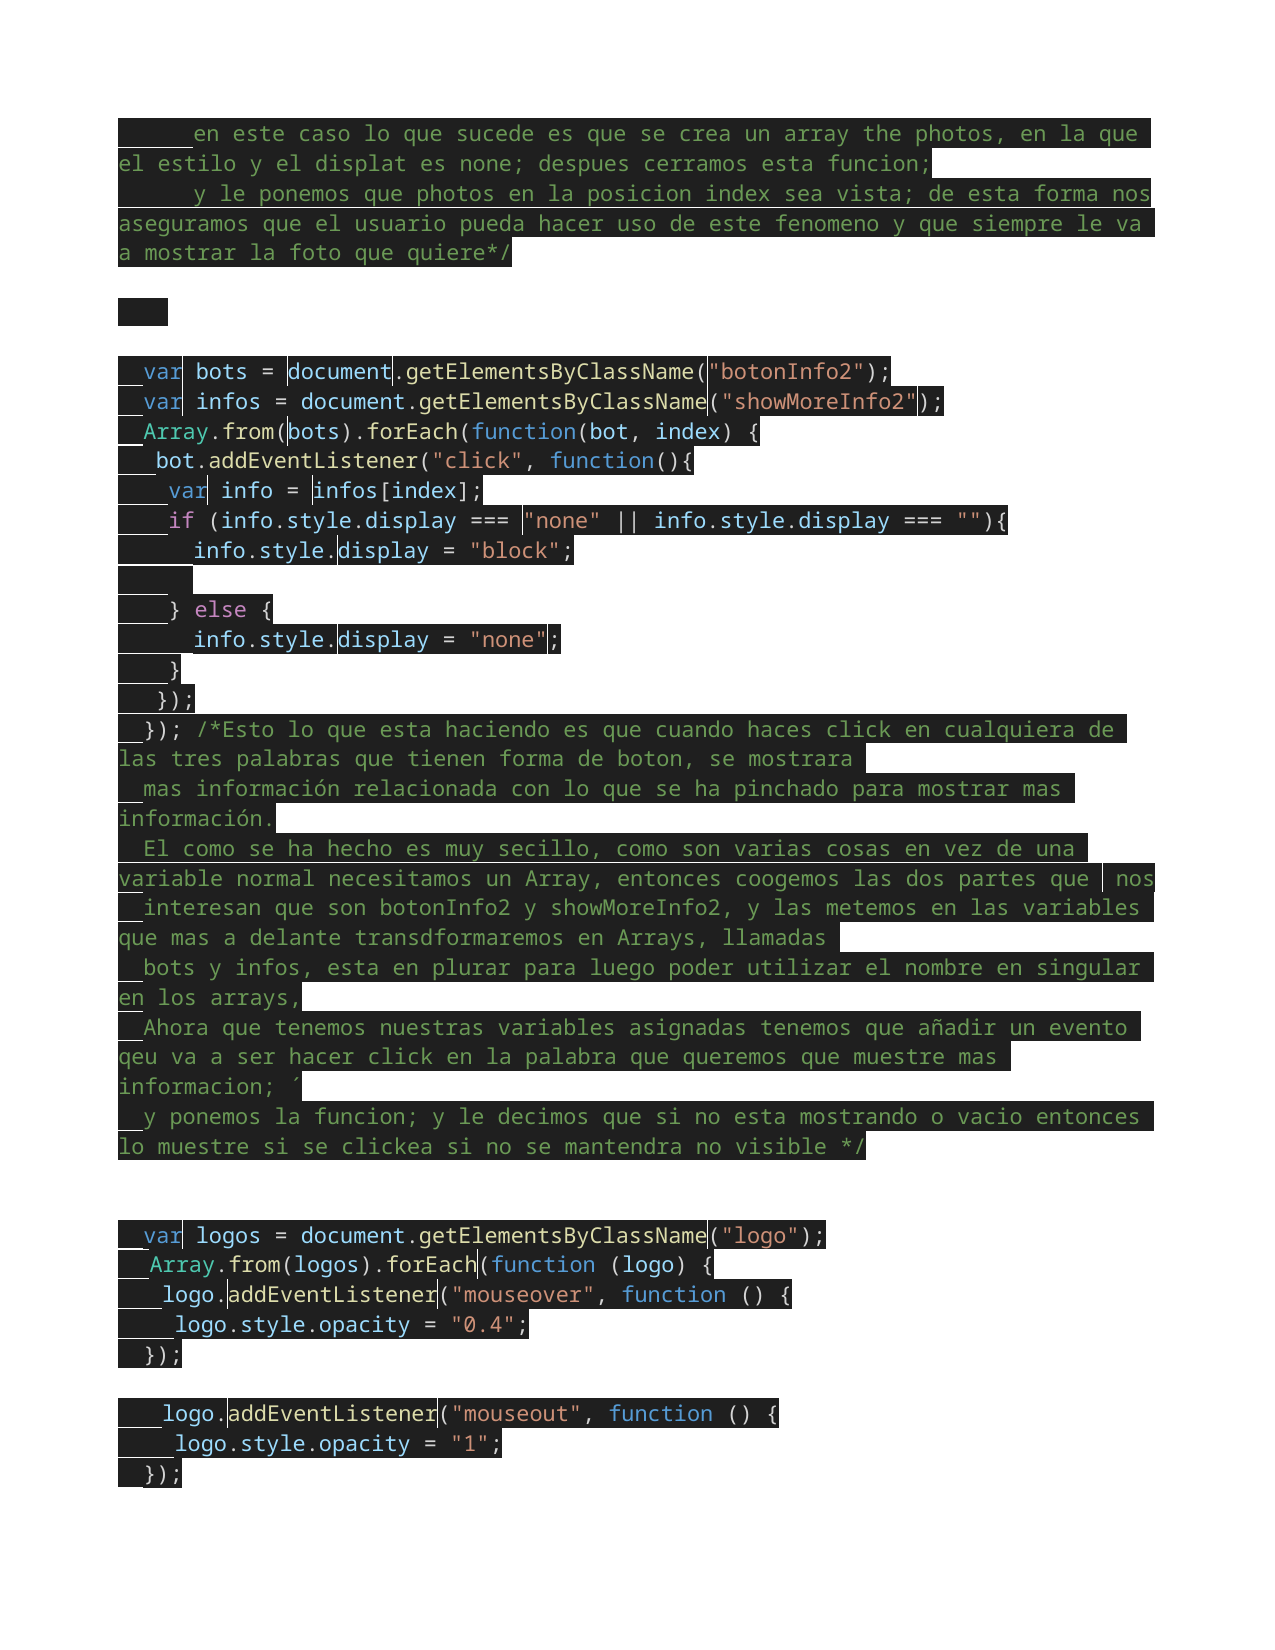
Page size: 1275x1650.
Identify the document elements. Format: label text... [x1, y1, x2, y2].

text var info = infos[index]; [118, 475, 1157, 505]
text var logos = document.getElementsByClassName("logo"); [118, 1219, 1157, 1249]
text info.style.display = "none"; [118, 624, 1157, 654]
text } else { [118, 594, 1157, 624]
text }); [118, 684, 1157, 713]
text El como se ha hecho es muy secillo, como son varias cosas en vez de una variable normal necesitamos un Array, entonces coogemos las dos partes que nos [118, 833, 1157, 892]
text }); /*Esto lo que esta haciendo es que cuando haces click en cualquiera de las tres palabras que tienen forma de boton, se mostrara [118, 713, 1157, 773]
text y ponemos la funcion; y le decimos que si no esta mostrando o vacio entonces lo muestre si se clickea si no se mantendra no visible */ [118, 1101, 1157, 1160]
text logo.addEventListener("mouseout", function () { [118, 1398, 1157, 1428]
text mas información relacionada con lo que se ha pinchado para mostrar mas información. [118, 773, 1157, 833]
text Array.from(logos).forEach(function (logo) { [118, 1249, 1157, 1279]
text logo.style.opacity = "1"; [118, 1428, 1157, 1458]
text interesan que son botonInfo2 y showMoreInfo2, y las metemos en las variables que mas a delante transdformaremos en Arrays, llamadas [118, 892, 1157, 952]
text Array.from(bots).forEach(function(bot, index) { [118, 416, 1157, 446]
text if (info.style.display === "none" || info.style.display === ""){ [118, 505, 1157, 535]
text } [118, 654, 1157, 684]
text }); [118, 1339, 1157, 1368]
text y le ponemos que photos en la posicion index sea vista; de esta forma nos aseguramos que el usuario pueda hacer uso de este fenomeno y que siempre le va a mostrar la foto que quiere*/ [118, 178, 1157, 267]
text bot.addEventListener("click", function(){ [118, 446, 1157, 475]
text var bots = document.getElementsByClassName("botonInfo2"); [118, 356, 1157, 386]
text logo.addEventListener("mouseover", function () { [118, 1279, 1157, 1309]
text bots y infos, esta en plurar para luego poder utilizar el nombre en singular en los arrays, [118, 952, 1157, 1011]
text }); [118, 1458, 1157, 1488]
text en este caso lo que sucede es que se crea un array the photos, en la que el estilo y el displat es none; despues cerramos esta funcion; [118, 118, 1157, 178]
text info.style.display = "block"; [118, 535, 1157, 565]
text logo.style.opacity = "0.4"; [118, 1309, 1157, 1339]
text var infos = document.getElementsByClassName("showMoreInfo2"); [118, 386, 1157, 416]
text Ahora que tenemos nuestras variables asignadas tenemos que añadir un evento qeu va a ser hacer click en la palabra que queremos que muestre mas informacion; ´ [118, 1011, 1157, 1101]
